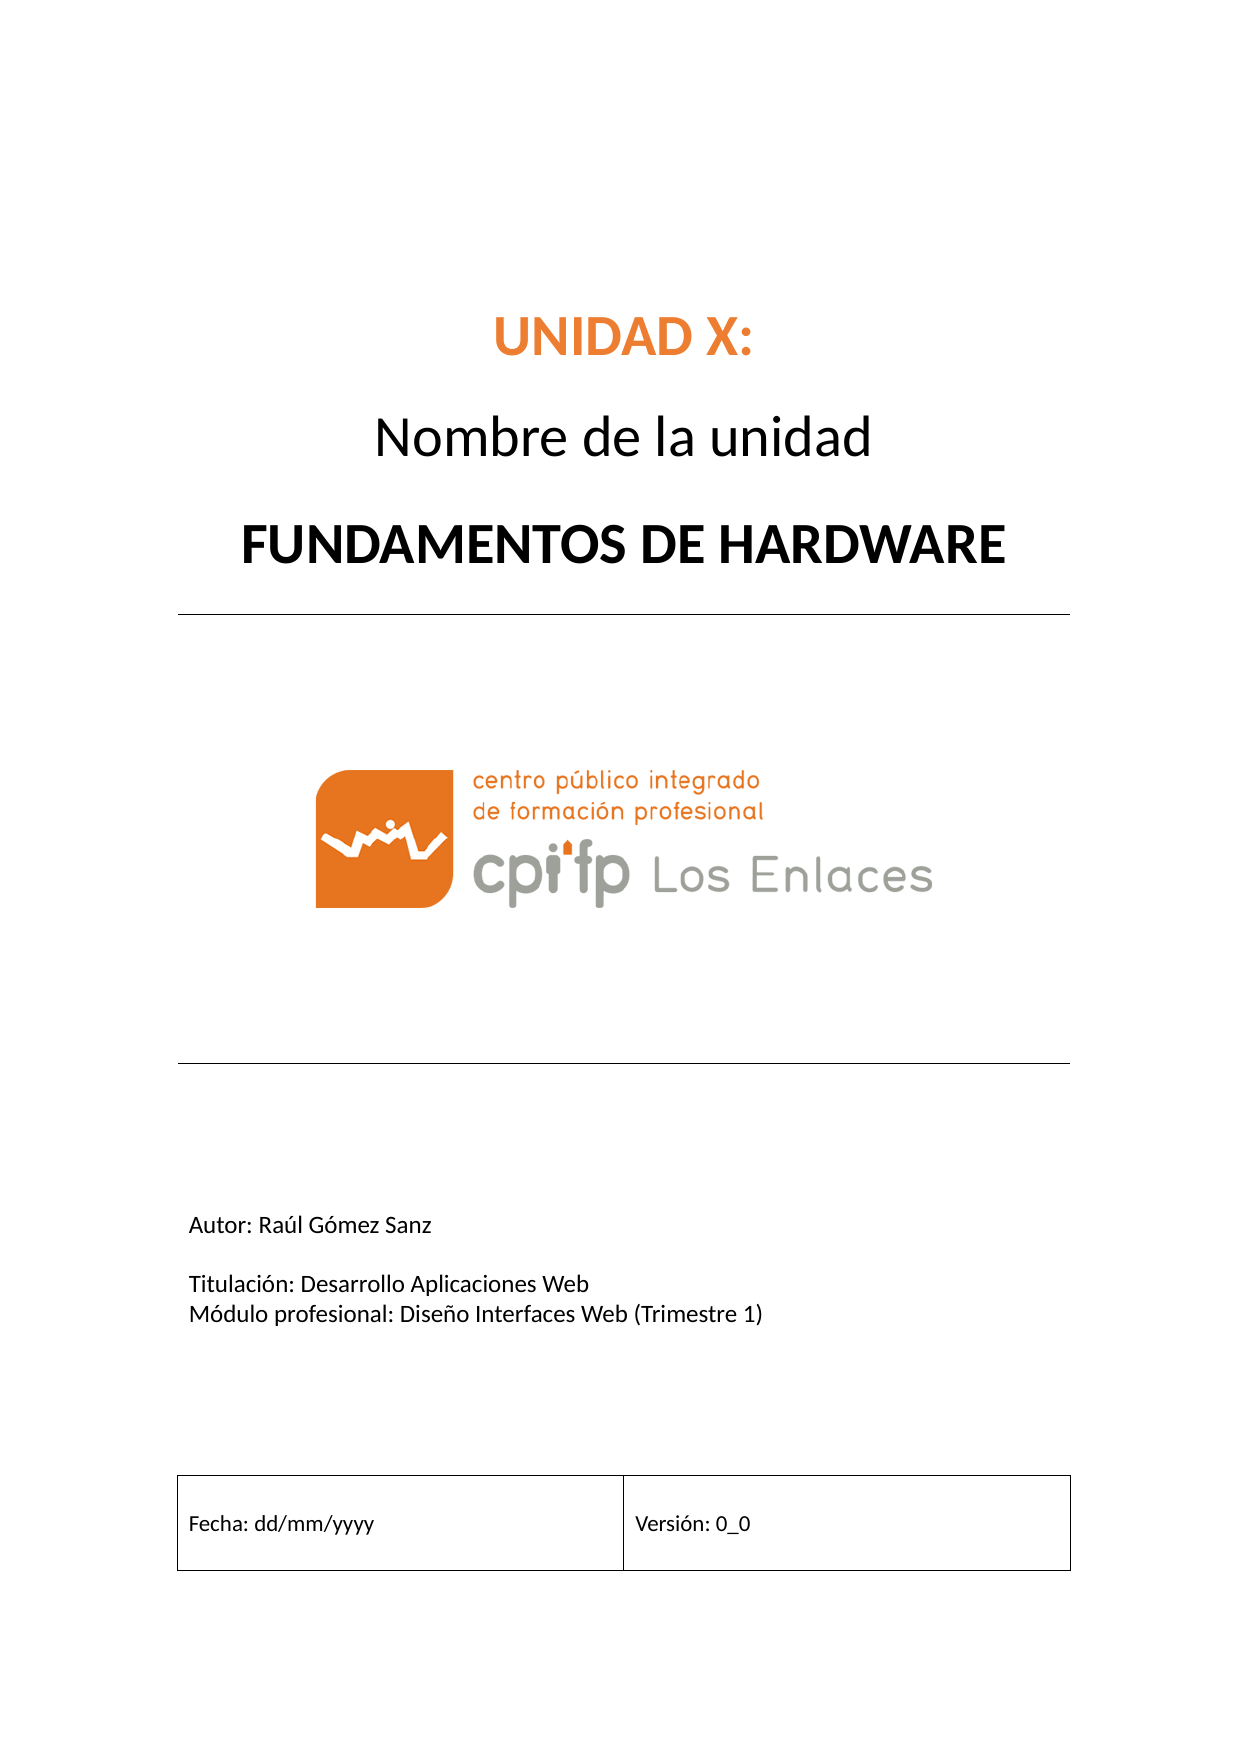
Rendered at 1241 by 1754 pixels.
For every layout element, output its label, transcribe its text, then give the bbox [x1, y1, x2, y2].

table_cell Autor: Raúl Gómez Sanz Titulación: Desarrollo Aplicaciones Web Módulo profesional: Diseño Interfaces Web (Trimestre 1) [177, 1063, 1071, 1475]
picture [315, 770, 933, 908]
table_cell FUNDAMENTOS DE HARDWARE [177, 471, 1071, 614]
table_cell [177, 614, 1071, 1063]
table_cell Versión: 0_0 [624, 1476, 1070, 1570]
table_cell Fecha: dd/mm/yyyy [178, 1476, 623, 1570]
table_header UNIDAD X: Nombre de la unidad [177, 148, 1071, 471]
